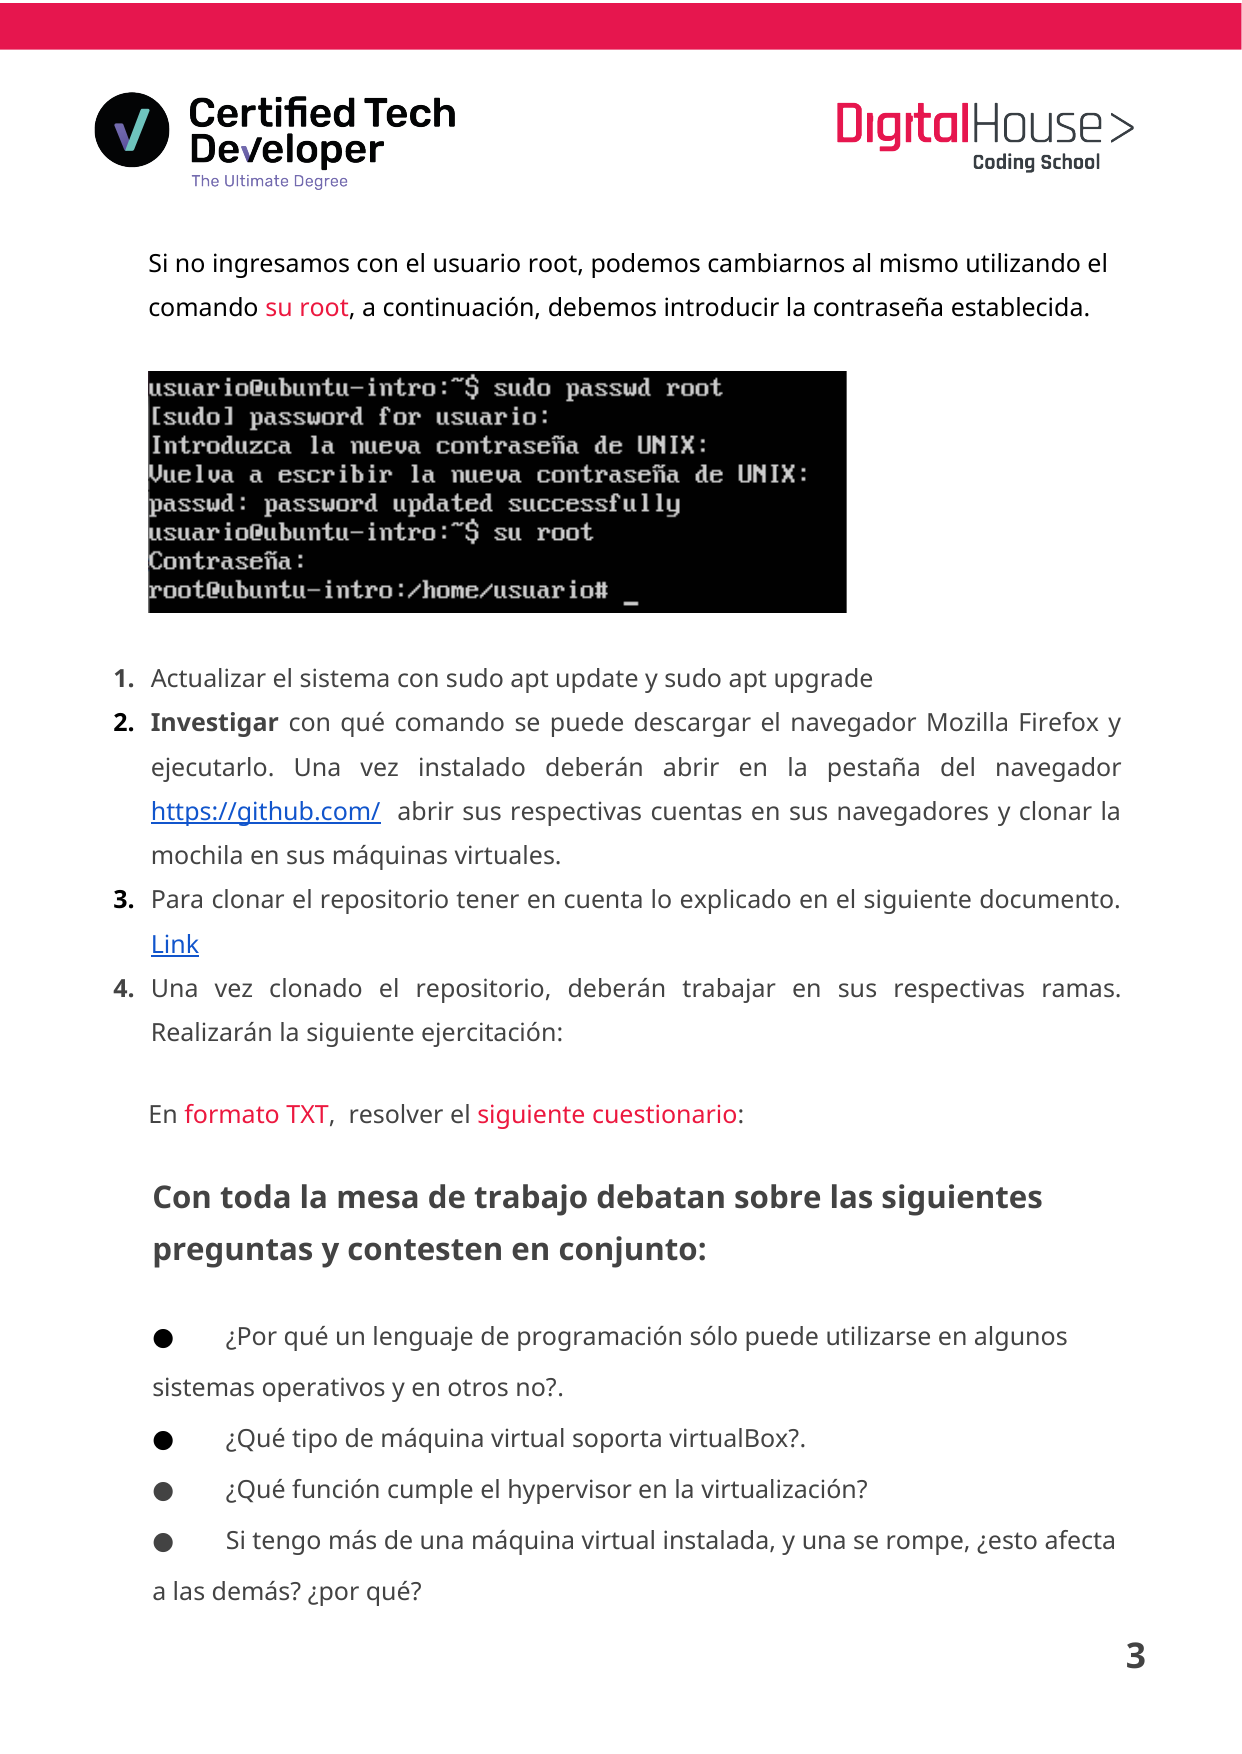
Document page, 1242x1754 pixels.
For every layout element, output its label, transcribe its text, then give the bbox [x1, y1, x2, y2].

list Investigar con qué comando se puede descargar el navegador Mozilla Firefox y ejecutarlo. Una vez instalado deberán abrir en la pestaña del navegador https://github.com/ abrir sus respectivas cuentas en sus navegadores y clonar la mochila en sus máquinas virtuales. [113, 705, 1123, 872]
list ¿Qué tipo de máquina virtual soporta virtualBox?. [152, 1420, 1123, 1454]
list Actualizar el sistema con sudo apt update y sudo apt upgrade [113, 661, 1123, 695]
list Si tengo más de una máquina virtual instalada, y una se rompe, ¿esto afecta a las demás? ¿por qué? [152, 1522, 1123, 1607]
list ¿Por qué un lenguaje de programación sólo puede utilizarse en algunos sistemas operativos y en otros no?. [152, 1318, 1123, 1403]
picture [0, 3, 1242, 217]
list Para clonar el repositorio tener en cuenta lo explicado en el siguiente documento. Link [113, 882, 1123, 960]
subtitle Con toda la mesa de trabajo debatan sobre las siguientes preguntas y contesten en conjunto: [152, 1175, 1123, 1270]
list Una vez clonado el repositorio, deberán trabajar en sus respectivas ramas. Realizarán la siguiente ejercitación: [113, 971, 1123, 1049]
text En formato TXT, resolver el siguiente cuestionario: [148, 1097, 1123, 1131]
list ¿Qué función cumple el hypervisor en la virtualización? [152, 1471, 1123, 1505]
picture [148, 371, 847, 613]
text Si no ingresamos con el usuario root, podemos cambiarnos al mismo utilizando el comando su root, a continuación, debemos introducir la contraseña establecida. [148, 217, 1123, 324]
